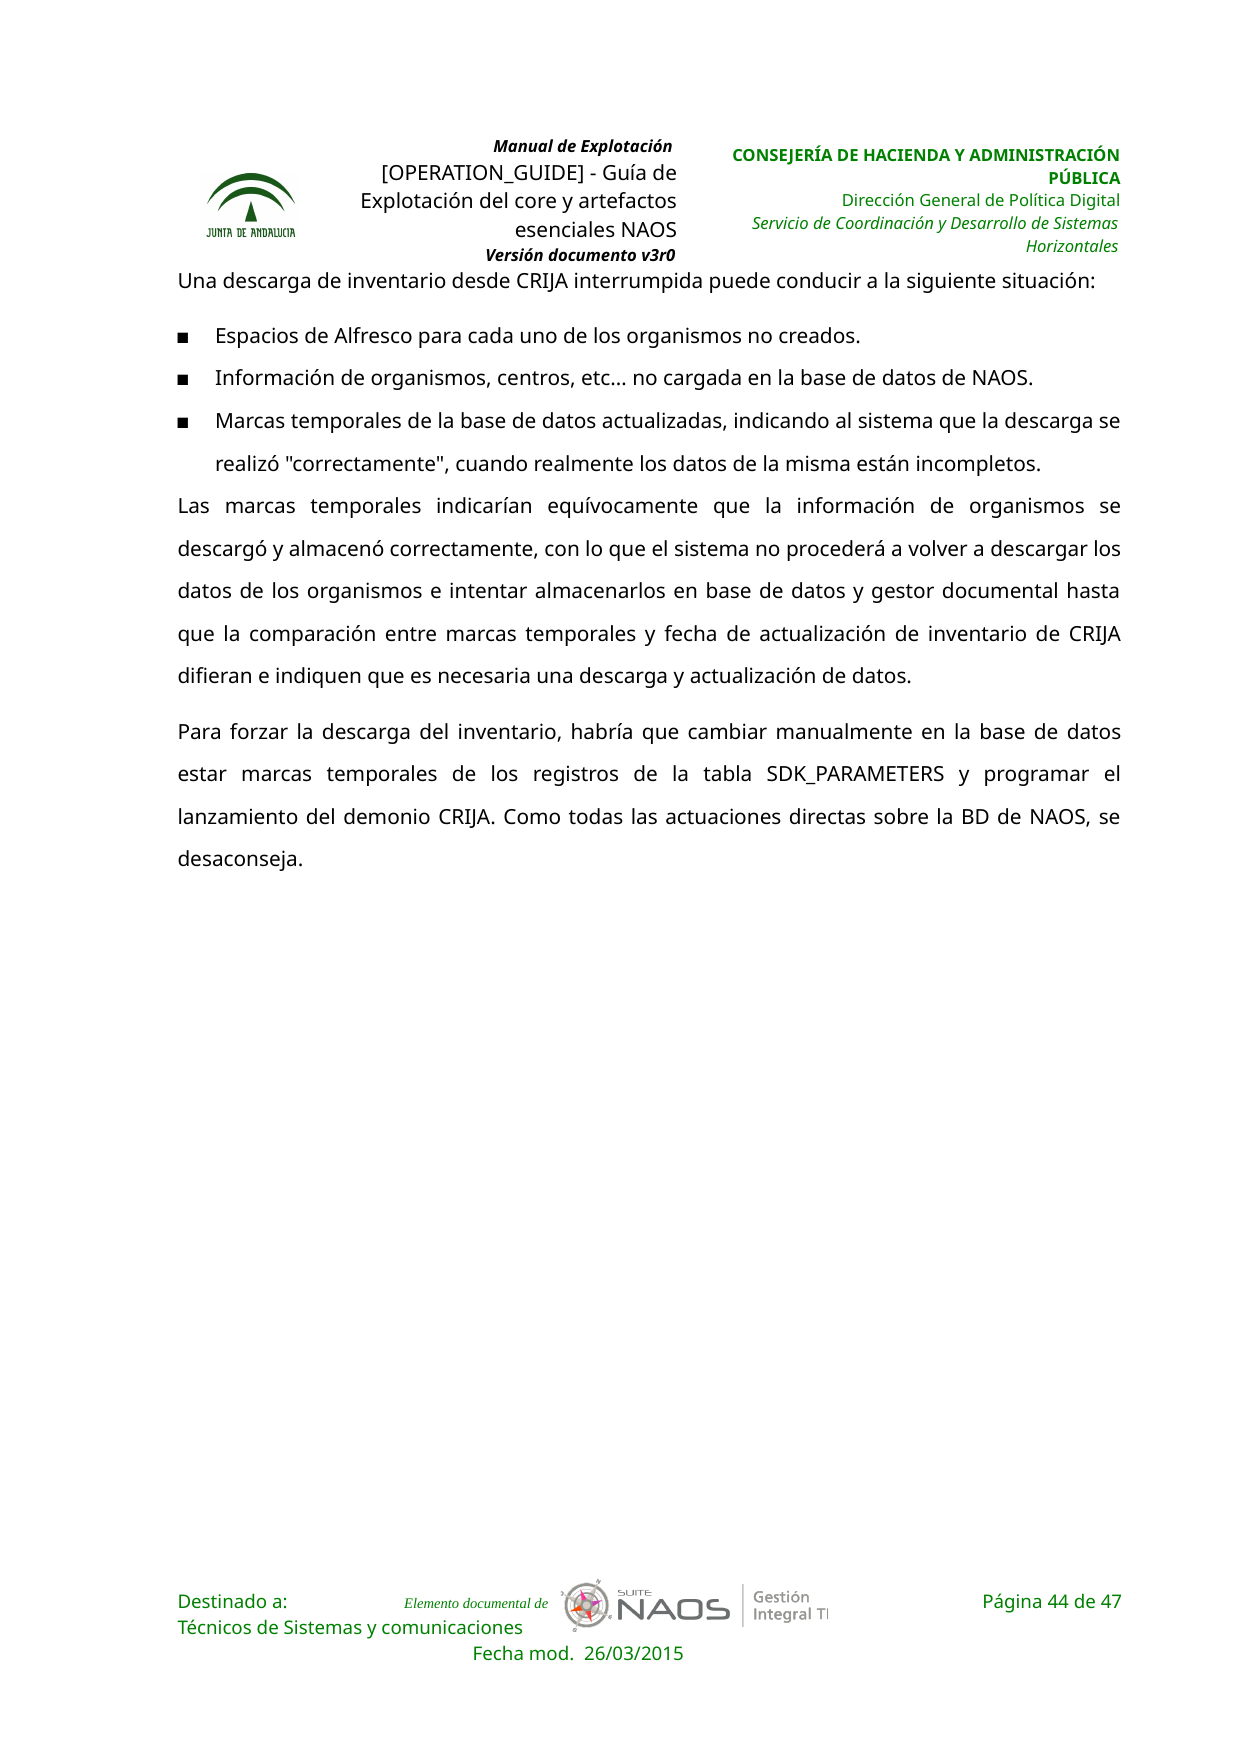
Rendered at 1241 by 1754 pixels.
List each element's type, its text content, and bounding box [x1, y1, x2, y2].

list Información de organismos, centros, etc… no cargada en la base de datos de NAOS. [177, 363, 1122, 392]
text Una descarga de inventario desde CRIJA interrumpida puede conducir a la siguiente situación: [177, 266, 1122, 294]
list Marcas temporales de la base de datos actualizadas, indicando al sistema que la descarga se realizó "correctamente", cuando realmente los datos de la misma están incompletos. [177, 406, 1122, 477]
text Para forzar la descarga del inventario, habría que cambiar manualmente en la base de datos estar marcas temporales de los registros de la tabla SDK_PARAMETERS y programar el lanzamiento del demonio CRIJA. Como todas las actuaciones directas sobre la BD de NAOS, se desaconseja. [177, 717, 1122, 873]
text Las marcas temporales indicarían equívocamente que la información de organismos se descargó y almacenó correctamente, con lo que el sistema no procederá a volver a descargar los datos de los organismos e intentar almacenarlos en base de datos y gestor documental hasta que la comparación entre marcas temporales y fecha de actualización de inventario de CRIJA difieran e indiquen que es necesaria una descarga y actualización de datos. [177, 491, 1122, 690]
picture [201, 173, 298, 241]
list Espacios de Alfresco para cada uno de los organismos no creados. [177, 321, 1122, 349]
picture [560, 1579, 829, 1632]
